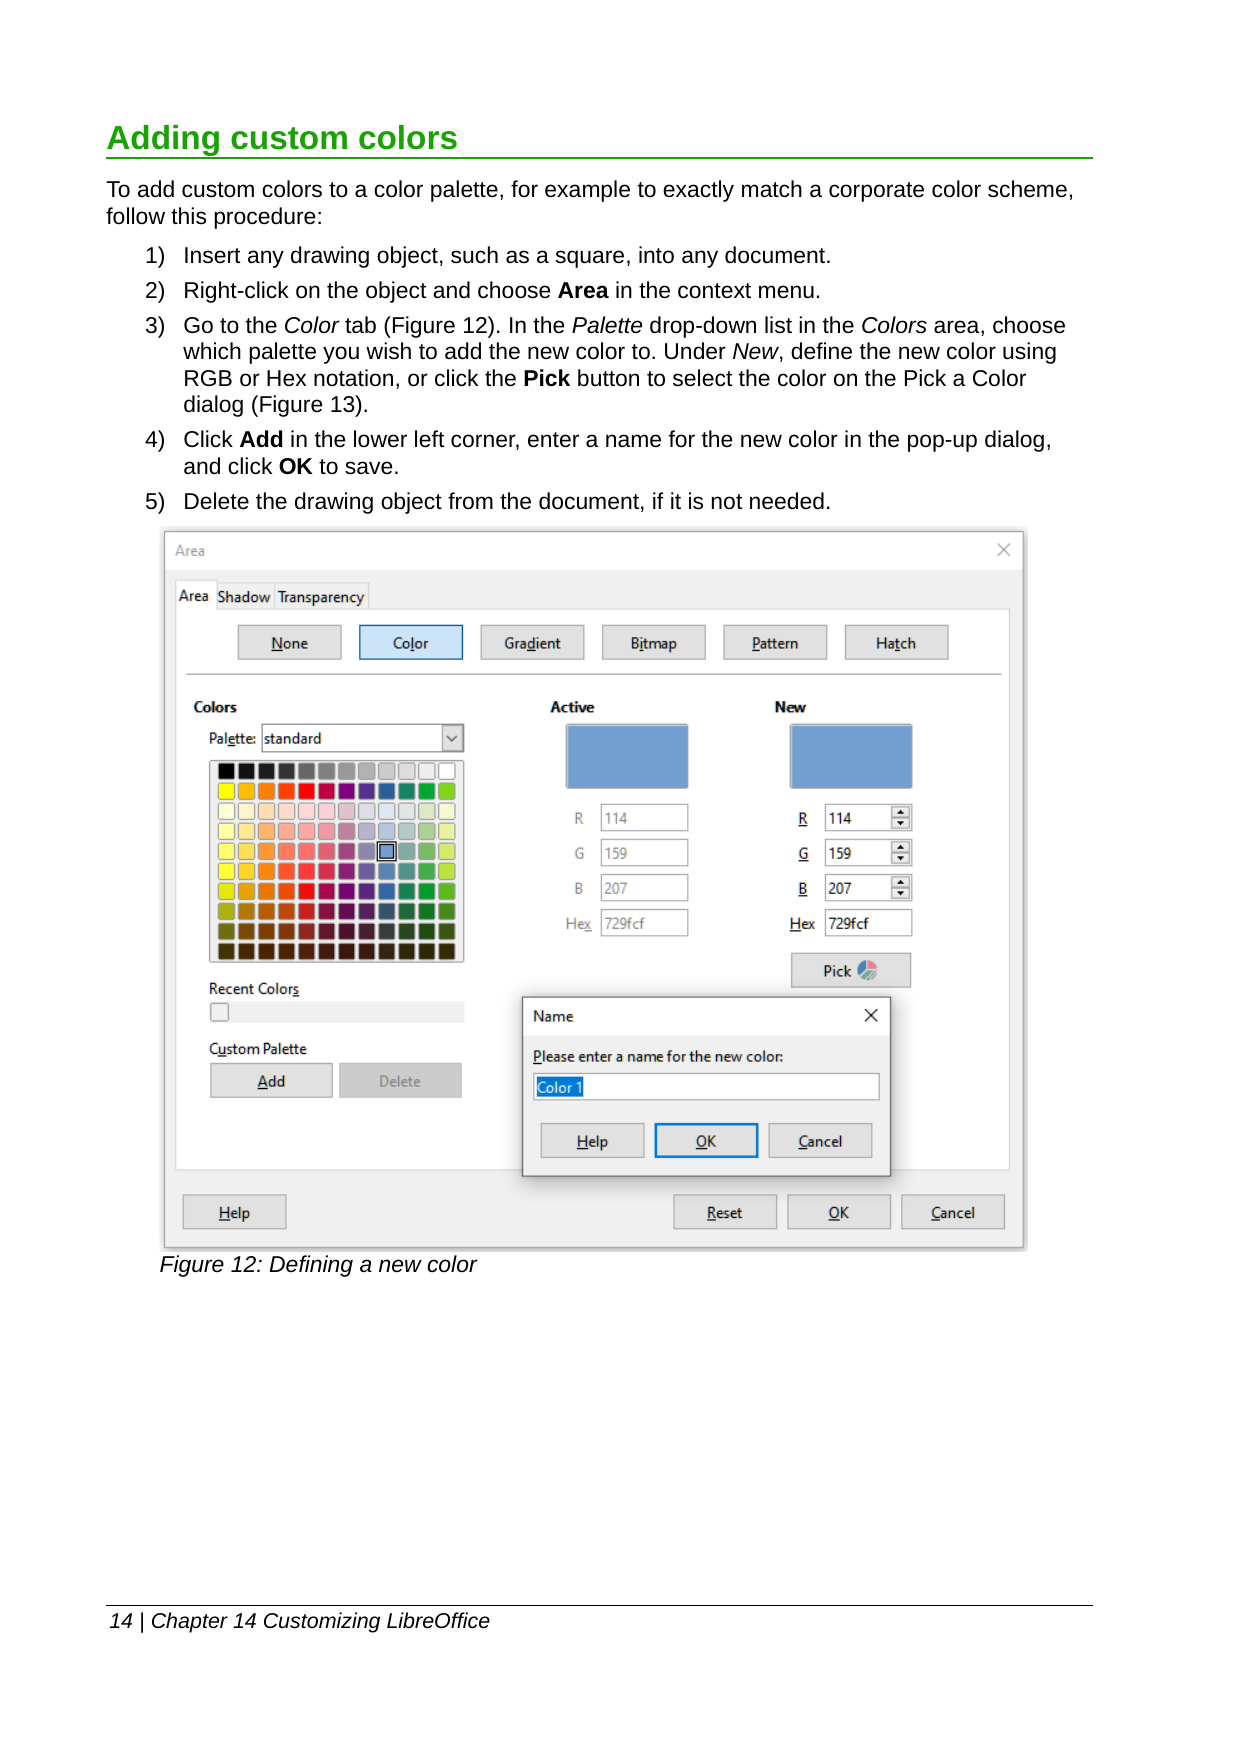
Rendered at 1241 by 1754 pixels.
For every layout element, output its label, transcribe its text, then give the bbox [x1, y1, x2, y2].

text Figure 12: Defining a new color [159, 1251, 1039, 1278]
list Delete the drawing object from the document, if it is not needed. [165, 488, 1093, 514]
list To add custom colors to a color palette, for example to exactly match a corporate color scheme, follow this procedure: [106, 176, 1093, 229]
list Right-click on the object and choose Area in the context menu. [165, 277, 1093, 303]
list Insert any drawing object, such as a square, into any document. [165, 242, 1093, 268]
subtitle Adding custom colors [106, 118, 1093, 157]
list Go to the Color tab (Figure 12). In the Palette drop-down list in the Colors area, choose which palette you wish to add the new color to. Under New, define the new color using RGB or Hex notation, or click the Pick button to select the color on the Pick a Color dialog (Figure 13). [165, 312, 1093, 417]
list Click Add in the lower left corner, enter a name for the new color in the pop-up dialog, and click OK to save. [165, 426, 1093, 479]
picture [159, 526, 1028, 1252]
